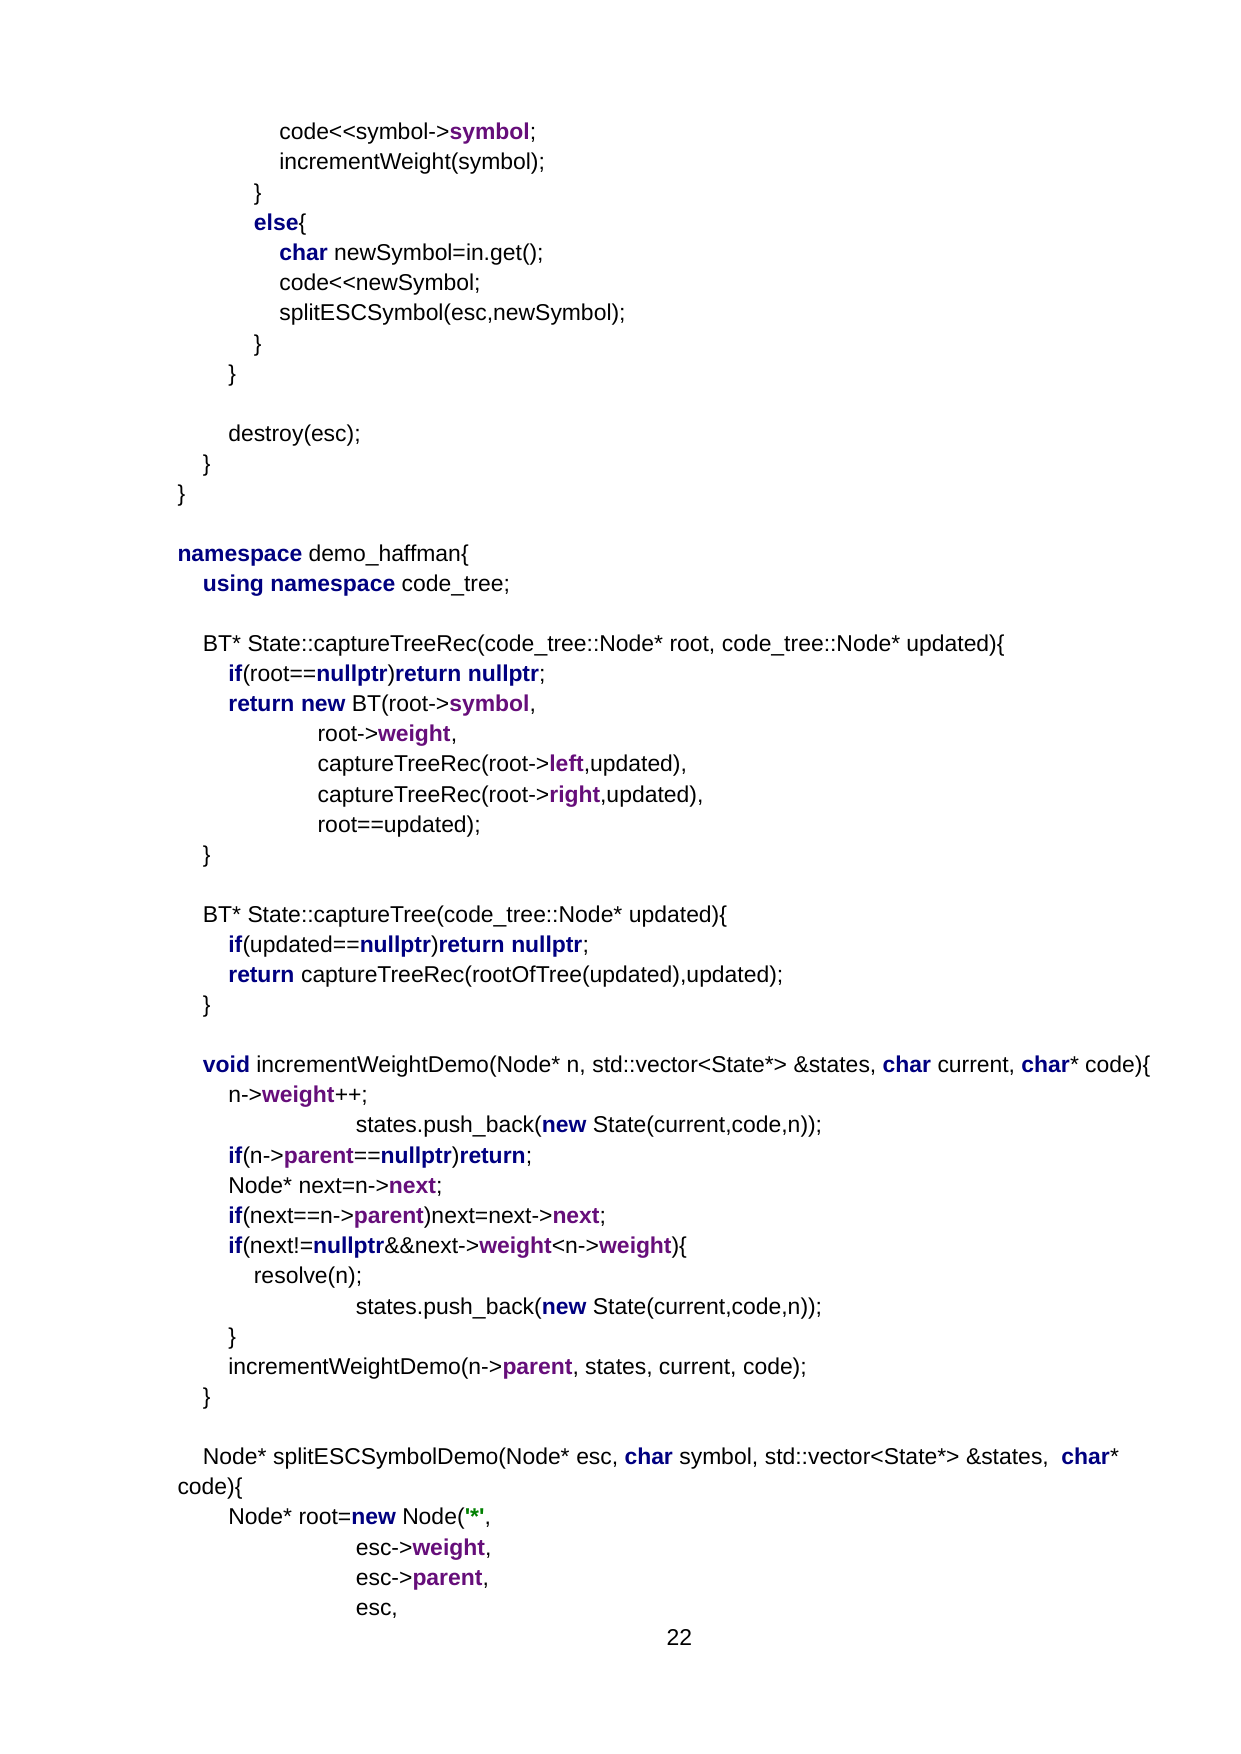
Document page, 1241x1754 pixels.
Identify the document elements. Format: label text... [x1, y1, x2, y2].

text char newSymbol=in.get(); [177, 239, 1181, 265]
text if(n->parent==nullptr)return; [177, 1142, 1181, 1168]
text if(next!=nullptr&&next->weight<n->weight){ [177, 1232, 1181, 1258]
text incrementWeightDemo(n->parent, states, current, code); [177, 1353, 1181, 1379]
text } [177, 991, 1181, 1018]
text incrementWeight(symbol); [177, 148, 1181, 175]
text } [177, 450, 1181, 476]
text return new BT(root->symbol, [177, 690, 1181, 716]
text states.push_back(new State(current,code,n)); [177, 1293, 1181, 1319]
text Node* root=new Node('*', [177, 1503, 1181, 1530]
text captureTreeRec(root->left,updated), [177, 750, 1181, 777]
text BT* State::captureTreeRec(code_tree::Node* root, code_tree::Node* updated){ [177, 629, 1181, 656]
text if(updated==nullptr)return nullptr; [177, 931, 1181, 957]
text return captureTreeRec(rootOfTree(updated),updated); [177, 961, 1181, 987]
text Node* next=n->next; [177, 1172, 1181, 1198]
text n->weight++; [177, 1081, 1181, 1107]
text captureTreeRec(root->right,updated), [177, 781, 1181, 807]
text void incrementWeightDemo(Node* n, std::vector<State*> &states, char current, char* code){ [177, 1051, 1181, 1077]
text states.push_back(new State(current,code,n)); [177, 1111, 1181, 1138]
text root==updated); [177, 811, 1181, 837]
text } [177, 329, 1181, 356]
text if(next==n->parent)next=next->next; [177, 1202, 1181, 1228]
text } [177, 1383, 1181, 1409]
text resolve(n); [177, 1262, 1181, 1289]
text } [177, 360, 1181, 386]
text if(root==nullptr)return nullptr; [177, 660, 1181, 686]
text } [177, 480, 1181, 506]
text esc->weight, [177, 1533, 1181, 1560]
text destroy(esc); [177, 419, 1181, 446]
text } [177, 841, 1181, 867]
text code<<newSymbol; [177, 269, 1181, 296]
text BT* State::captureTree(code_tree::Node* updated){ [177, 901, 1181, 927]
text } [177, 1323, 1181, 1349]
text splitESCSymbol(esc,newSymbol); [177, 299, 1181, 326]
text esc->parent, [177, 1564, 1181, 1590]
text code<<symbol->symbol; [177, 118, 1181, 144]
text esc, [177, 1594, 1181, 1620]
text namespace demo_haffman{ [177, 539, 1181, 566]
text Node* splitESCSymbolDemo(Node* esc, char symbol, std::vector<State*> &states, char* code){ [177, 1443, 1181, 1499]
text root->weight, [177, 720, 1181, 746]
text using namespace code_tree; [177, 570, 1181, 596]
text } [177, 178, 1181, 205]
text else{ [177, 209, 1181, 235]
